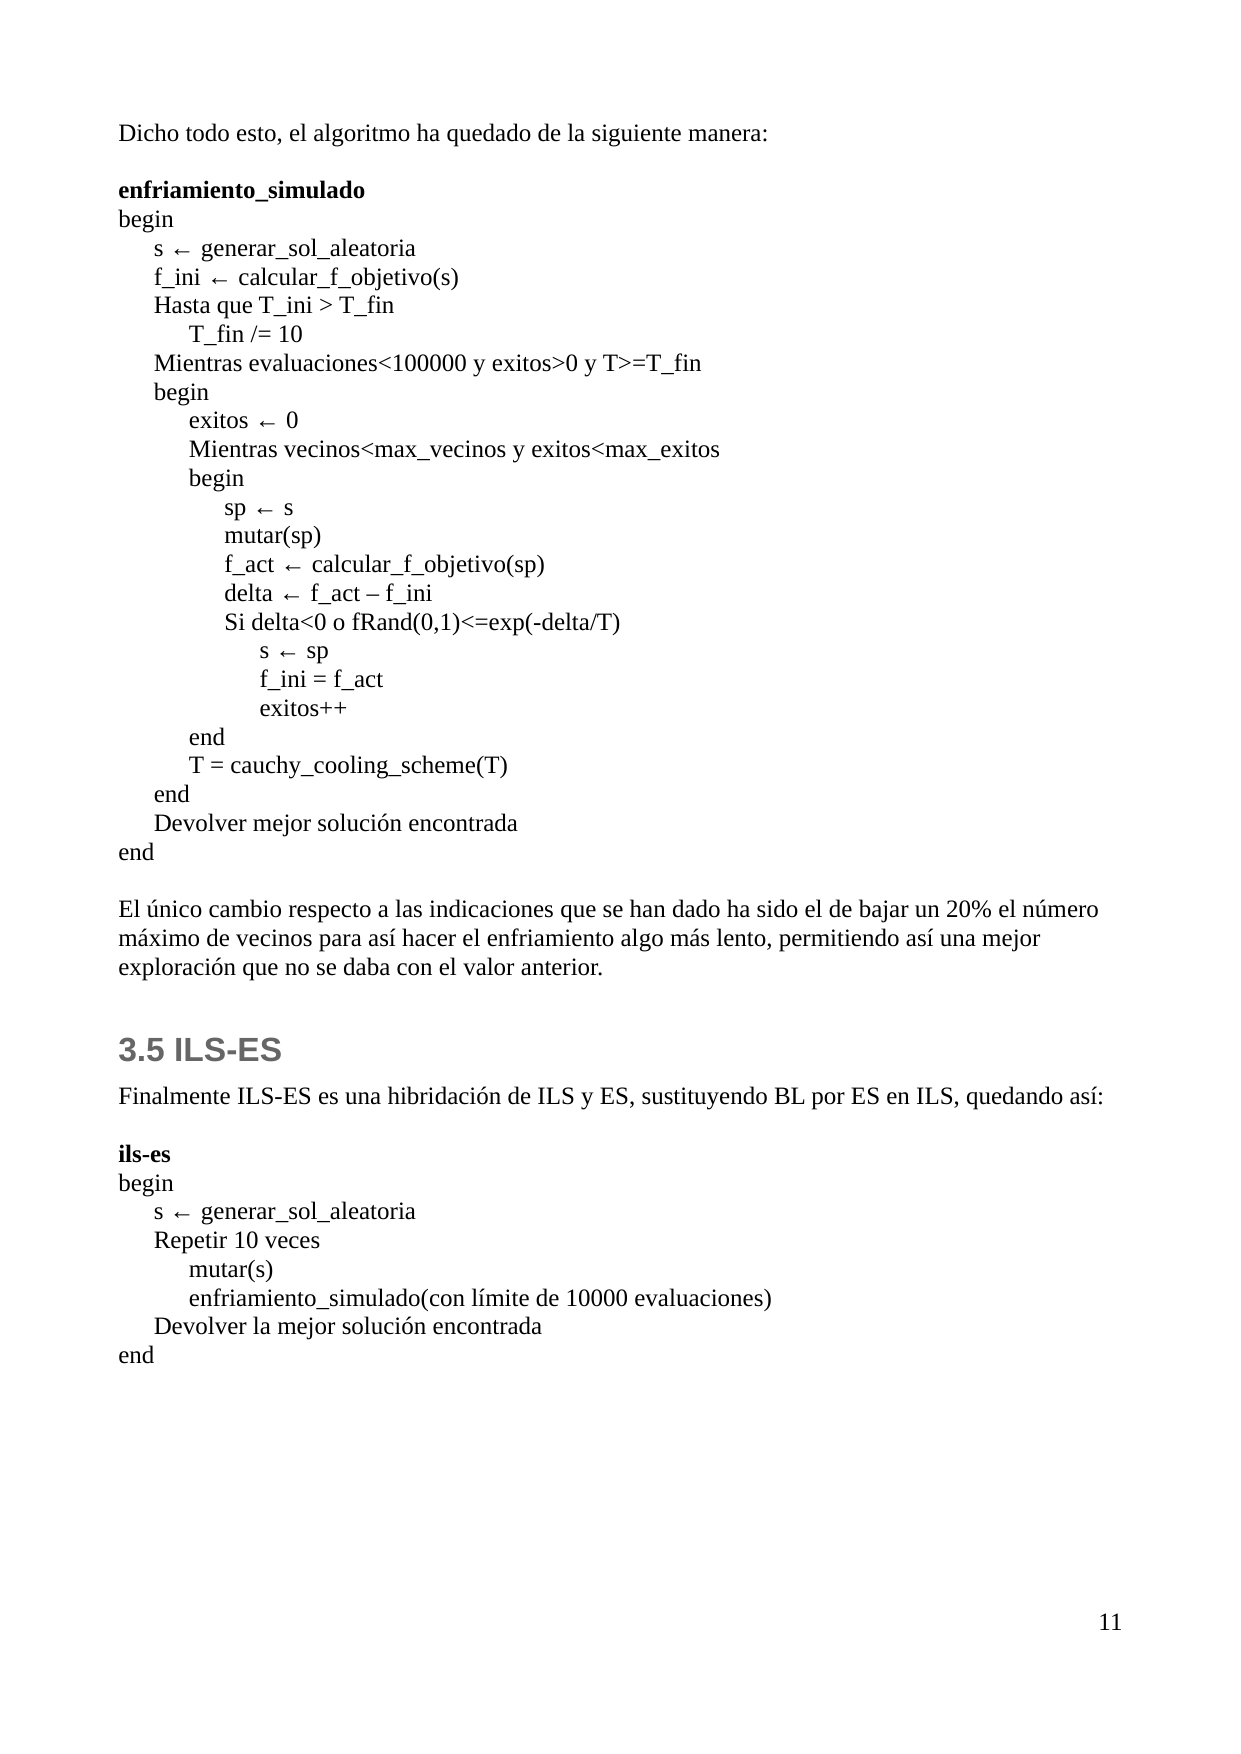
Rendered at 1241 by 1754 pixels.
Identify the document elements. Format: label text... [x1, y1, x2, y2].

text mutar(sp) [118, 521, 1122, 549]
text enfriamiento_simulado(con límite de 10000 evaluaciones) [118, 1283, 1122, 1311]
text end [118, 1340, 1122, 1369]
text end [118, 837, 1122, 866]
text Repetir 10 veces [118, 1225, 1122, 1254]
text s ← sp [118, 636, 1122, 664]
text begin [118, 204, 1122, 233]
text delta ← f_act – f_ini [118, 578, 1122, 607]
text end [118, 722, 1122, 751]
text Devolver mejor solución encontrada [118, 808, 1122, 837]
text El único cambio respecto a las indicaciones que se han dado ha sido el de bajar un 20% el número máximo de vecinos para así hacer el enfriamiento algo más lento, permitiendo así una mejor exploración que no se daba con el valor anterior. [118, 894, 1122, 981]
text Mientras evaluaciones<100000 y exitos>0 y T>=T_fin [118, 348, 1122, 377]
text ils-es [118, 1139, 1122, 1168]
text f_act ← calcular_f_objetivo(sp) [118, 549, 1122, 578]
text begin [118, 1168, 1122, 1196]
text mutar(s) [118, 1254, 1122, 1283]
text sp ← s [118, 492, 1122, 521]
text T_fin /= 10 [118, 319, 1122, 348]
text exitos++ [118, 693, 1122, 722]
text begin [118, 377, 1122, 406]
text exitos ← 0 [118, 406, 1122, 434]
text Dicho todo esto, el algoritmo ha quedado de la siguiente manera: [118, 118, 1122, 147]
text f_ini = f_act [118, 664, 1122, 693]
text s ← generar_sol_aleatoria [118, 1196, 1122, 1225]
text f_ini ← calcular_f_objetivo(s) [118, 262, 1122, 291]
text Devolver la mejor solución encontrada [118, 1311, 1122, 1340]
text T = cauchy_cooling_scheme(T) [118, 751, 1122, 779]
subtitle 3.5 ILS-ES [118, 1030, 1122, 1069]
text begin [118, 463, 1122, 492]
text Si delta<0 o fRand(0,1)<=exp(-delta/T) [118, 607, 1122, 636]
text Finalmente ILS-ES es una hibridación de ILS y ES, sustituyendo BL por ES en ILS, quedando así: [118, 1081, 1122, 1110]
text end [118, 779, 1122, 808]
text enfriamiento_simulado [118, 176, 1122, 204]
text Mientras vecinos<max_vecinos y exitos<max_exitos [118, 434, 1122, 463]
text s ← generar_sol_aleatoria [118, 233, 1122, 262]
text Hasta que T_ini > T_fin [118, 291, 1122, 319]
